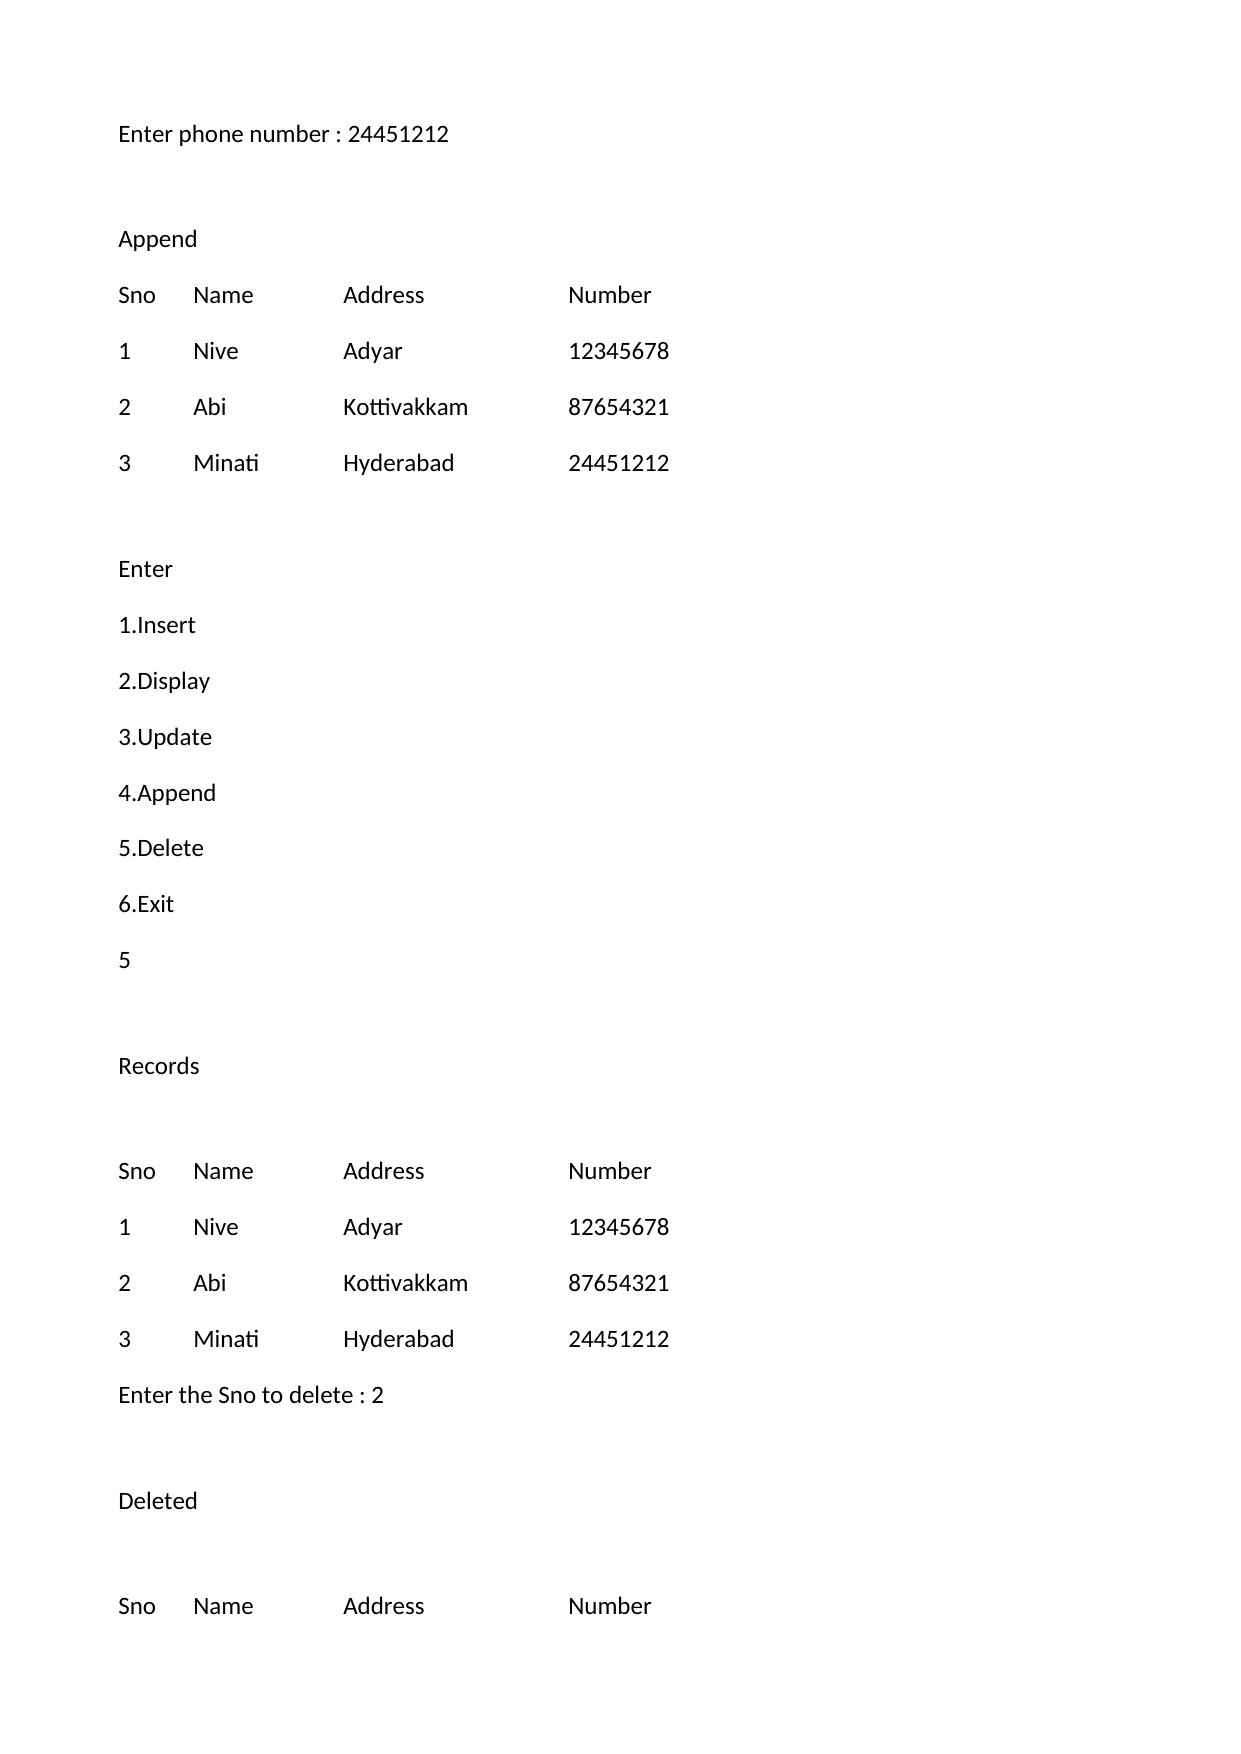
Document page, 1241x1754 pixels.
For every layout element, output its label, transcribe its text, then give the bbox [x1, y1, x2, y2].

text Append [118, 224, 1122, 254]
text 3 Minati Hyderabad 24451212 [118, 1323, 1122, 1354]
text 3.Update [118, 721, 1122, 751]
text 1 Nive Adyar 12345678 [118, 1211, 1122, 1242]
text 5.Delete [118, 833, 1122, 863]
text Enter [118, 553, 1122, 583]
text Sno Name Address Number [118, 1156, 1122, 1186]
text 3 Minati Hyderabad 24451212 [118, 447, 1122, 478]
text Enter the Sno to delete : 2 [118, 1379, 1122, 1410]
text 5 [118, 944, 1122, 975]
text Records [118, 1050, 1122, 1081]
text Enter phone number : 24451212 [118, 118, 1122, 149]
text Sno Name Address Number [118, 1590, 1122, 1621]
text 6.Exit [118, 888, 1122, 919]
text 2 Abi Kottivakkam 87654321 [118, 391, 1122, 422]
text 1.Insert [118, 609, 1122, 639]
text 2 Abi Kottivakkam 87654321 [118, 1267, 1122, 1298]
text Sno Name Address Number [118, 279, 1122, 310]
text 4.Append [118, 777, 1122, 807]
text 1 Nive Adyar 12345678 [118, 336, 1122, 366]
text 2.Display [118, 665, 1122, 695]
text Deleted [118, 1485, 1122, 1515]
